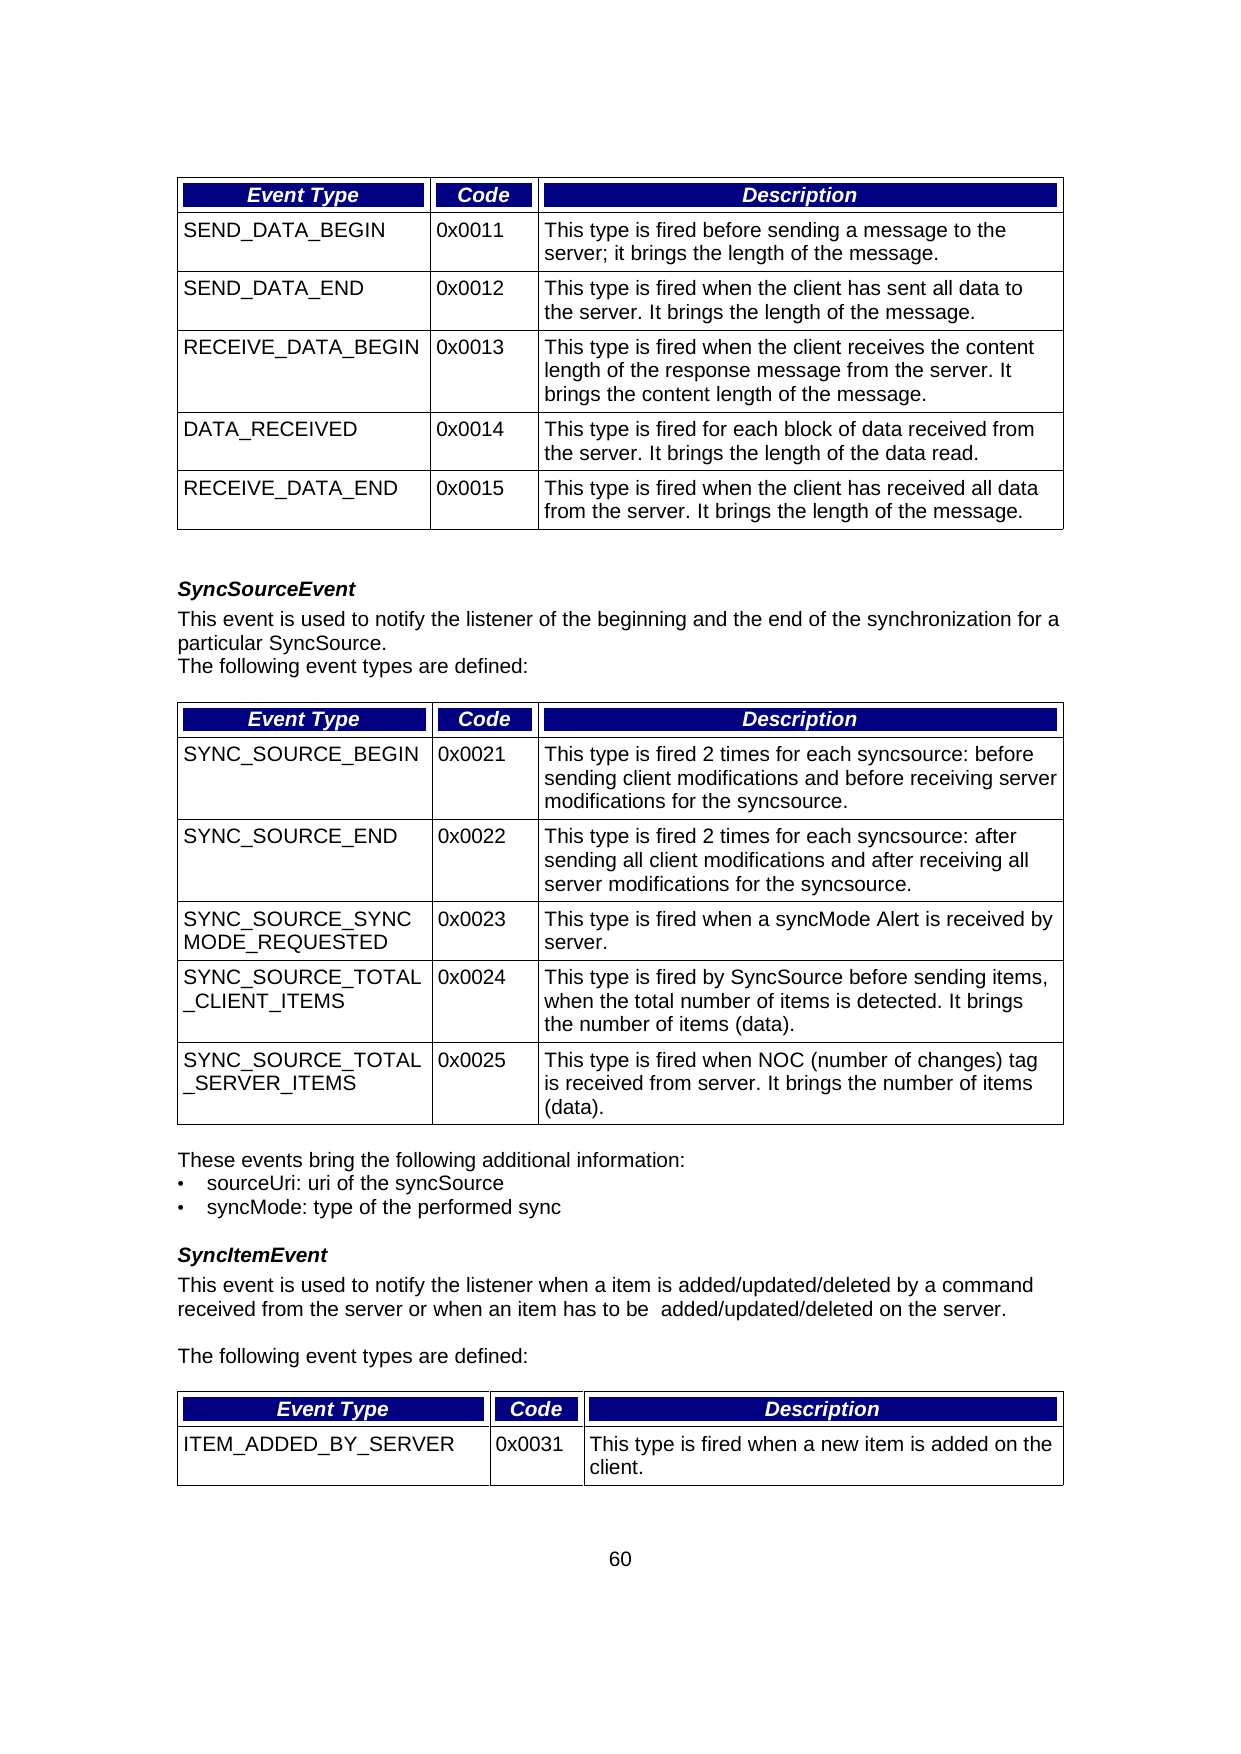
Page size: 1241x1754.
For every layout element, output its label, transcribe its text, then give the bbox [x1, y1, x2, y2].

table_header Event Type [178, 703, 432, 737]
table_cell SYNC_SOURCE_BEGIN [178, 738, 432, 819]
table_cell This type is fired 2 times for each syncsource: after sending all client modifications and after receiving all server modifications for the syncsource. [539, 820, 1063, 901]
text These events bring the following additional information: [177, 1148, 1063, 1172]
table_cell 0x0014 [431, 413, 538, 470]
text This event is used to notify the listener when a item is added/updated/deleted by a command received from the server or when an item has to be added/updated/deleted on the server. [177, 1273, 1063, 1321]
table_cell This type is fired when a syncMode Alert is received by server. [539, 902, 1063, 960]
table_cell 0x0025 [433, 1043, 538, 1124]
table_cell 0x0024 [433, 961, 538, 1042]
table_header Event Type [178, 1392, 489, 1426]
table_header Code [491, 1392, 583, 1426]
table_cell SYNC_SOURCE_END [178, 820, 432, 901]
table_cell SYNC_SOURCE_SYNCMODE_REQUESTED [178, 902, 432, 960]
subtitle SyncSourceEvent [177, 578, 1063, 601]
table_cell RECEIVE_DATA_BEGIN [178, 331, 430, 412]
list syncMode: type of the performed sync [177, 1195, 1063, 1219]
table_cell This type is fired before sending a message to the server; it brings the length of the message. [539, 213, 1063, 271]
table_cell This type is fired for each block of data received from the server. It brings the length of the data read. [539, 413, 1063, 470]
list sourceUri: uri of the syncSource [177, 1172, 1063, 1195]
table_cell 0x0021 [433, 738, 538, 819]
table_cell 0x0011 [431, 213, 538, 271]
table_cell SEND_DATA_BEGIN [178, 213, 430, 271]
table_cell This type is fired when the client has received all data from the server. It brings the length of the message. [539, 471, 1063, 529]
text This event is used to notify the listener of the beginning and the end of the synchronization for a particular SyncSource. [177, 608, 1063, 655]
table_header Code [431, 178, 538, 212]
table_cell ITEM_ADDED_BY_SERVER [178, 1427, 489, 1485]
table_cell DATA_RECEIVED [178, 413, 430, 470]
table_cell SYNC_SOURCE_TOTAL_SERVER_ITEMS [178, 1043, 432, 1124]
table_header Code [433, 703, 538, 737]
text The following event types are defined: [177, 1344, 1063, 1368]
table_cell This type is fired when a new item is added on the client. [585, 1427, 1063, 1485]
subtitle SyncItemEvent [177, 1244, 1063, 1267]
table_cell 0x0015 [431, 471, 538, 529]
table_cell This type is fired when the client receives the content length of the response message from the server. It brings the content length of the message. [539, 331, 1063, 412]
table_cell 0x0022 [433, 820, 538, 901]
table_header Description [539, 703, 1063, 737]
table_cell RECEIVE_DATA_END [178, 471, 430, 529]
table_cell This type is fired by SyncSource before sending items, when the total number of items is detected. It brings the number of items (data). [539, 961, 1063, 1042]
text The following event types are defined: [177, 655, 1063, 678]
table_cell SYNC_SOURCE_TOTAL_CLIENT_ITEMS [178, 961, 432, 1042]
table_header Description [585, 1392, 1063, 1426]
table_cell This type is fired when the client has sent all data to the server. It brings the length of the message. [539, 272, 1063, 330]
table_cell This type is fired 2 times for each syncsource: before sending client modifications and before receiving server modifications for the syncsource. [539, 738, 1063, 819]
table_cell 0x0013 [431, 331, 538, 412]
table_cell 0x0031 [491, 1427, 583, 1485]
table_header Description [539, 178, 1063, 212]
table_cell This type is fired when NOC (number of changes) tag is received from server. It brings the number of items (data). [539, 1043, 1063, 1124]
table_header Event Type [178, 178, 430, 212]
table_cell 0x0012 [431, 272, 538, 330]
table_cell SEND_DATA_END [178, 272, 430, 330]
table_cell 0x0023 [433, 902, 538, 960]
